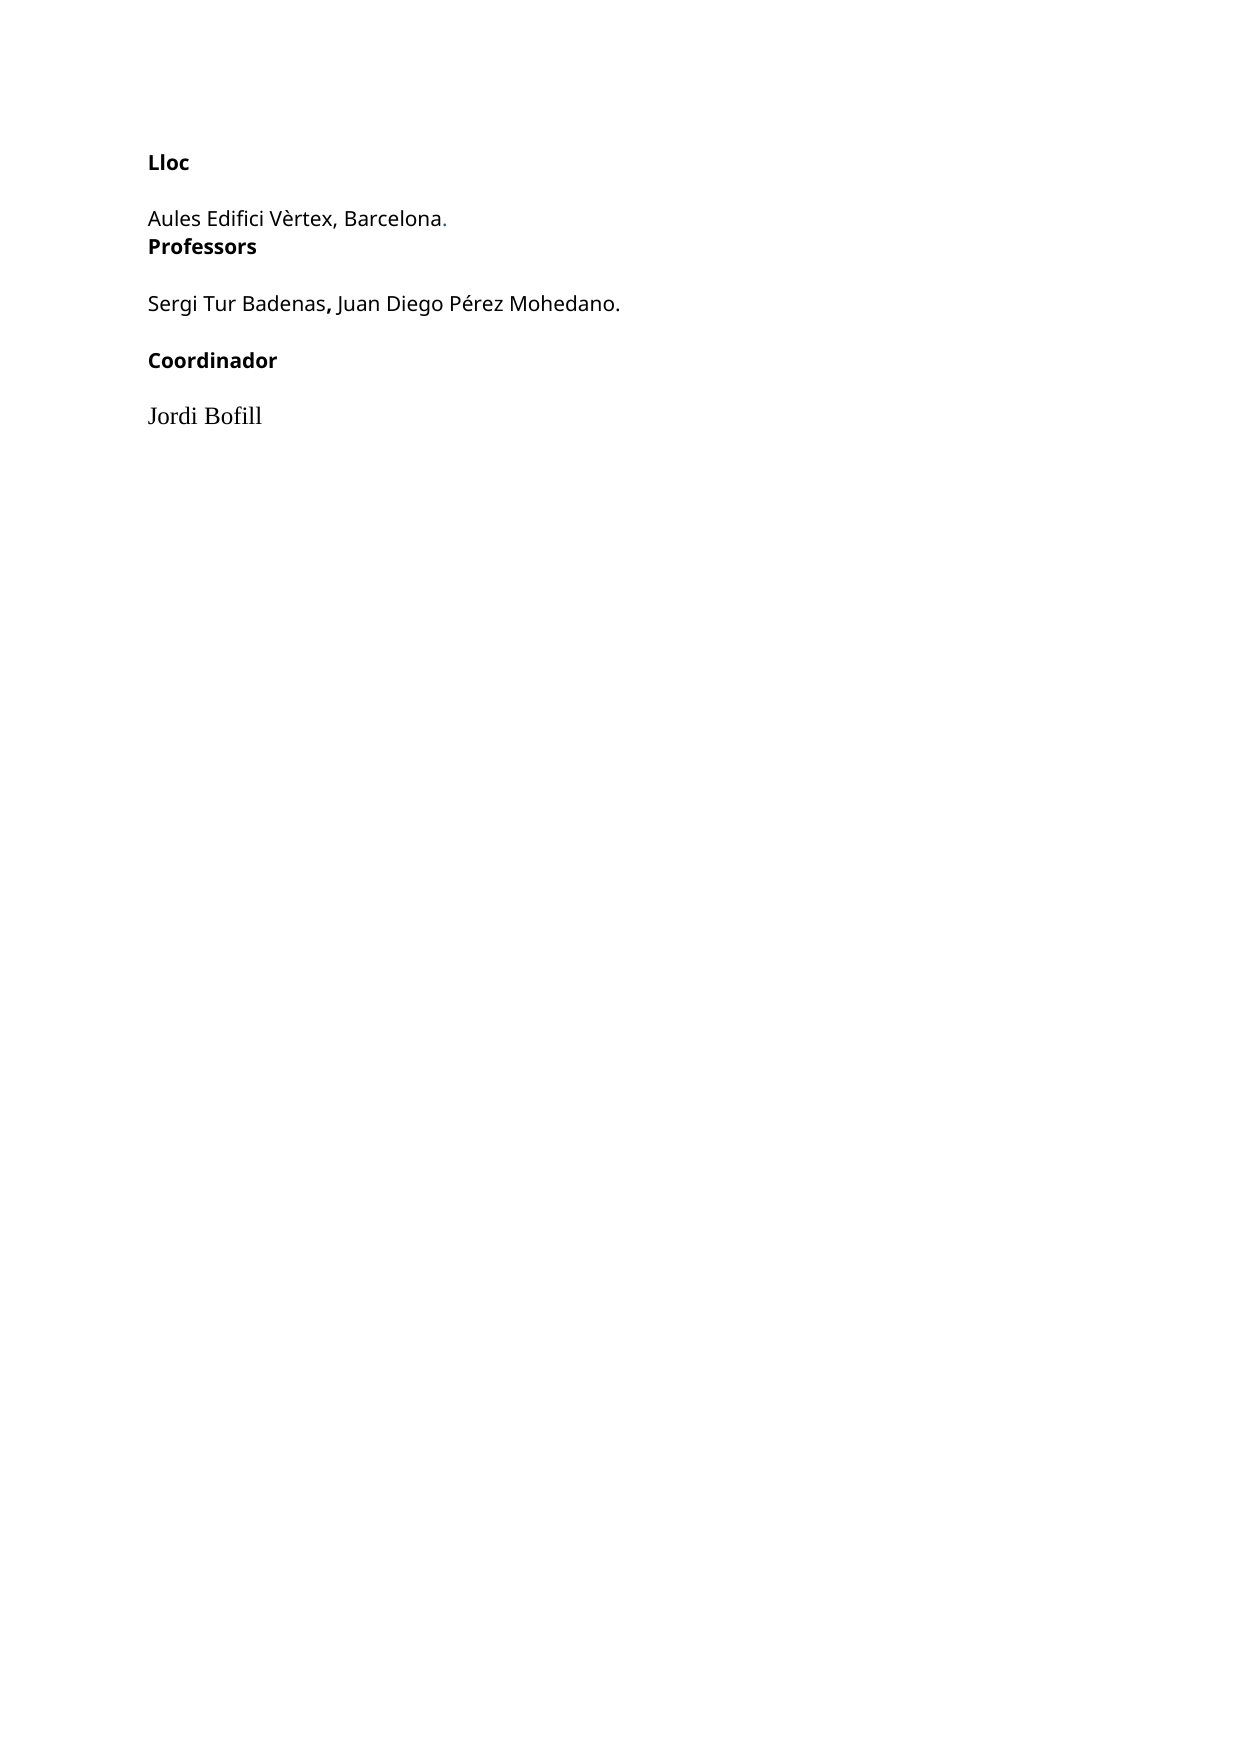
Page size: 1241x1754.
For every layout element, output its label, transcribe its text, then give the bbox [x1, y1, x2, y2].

text Jordi Bofill [148, 402, 1092, 430]
text Professors [148, 232, 1092, 261]
text Aules Edifici Vèrtex, Barcelona. [148, 204, 1092, 232]
text Lloc [148, 148, 1092, 176]
text Sergi Tur Badenas, Juan Diego Pérez Mohedano. [148, 289, 1092, 318]
text Coordinador [148, 346, 1092, 374]
